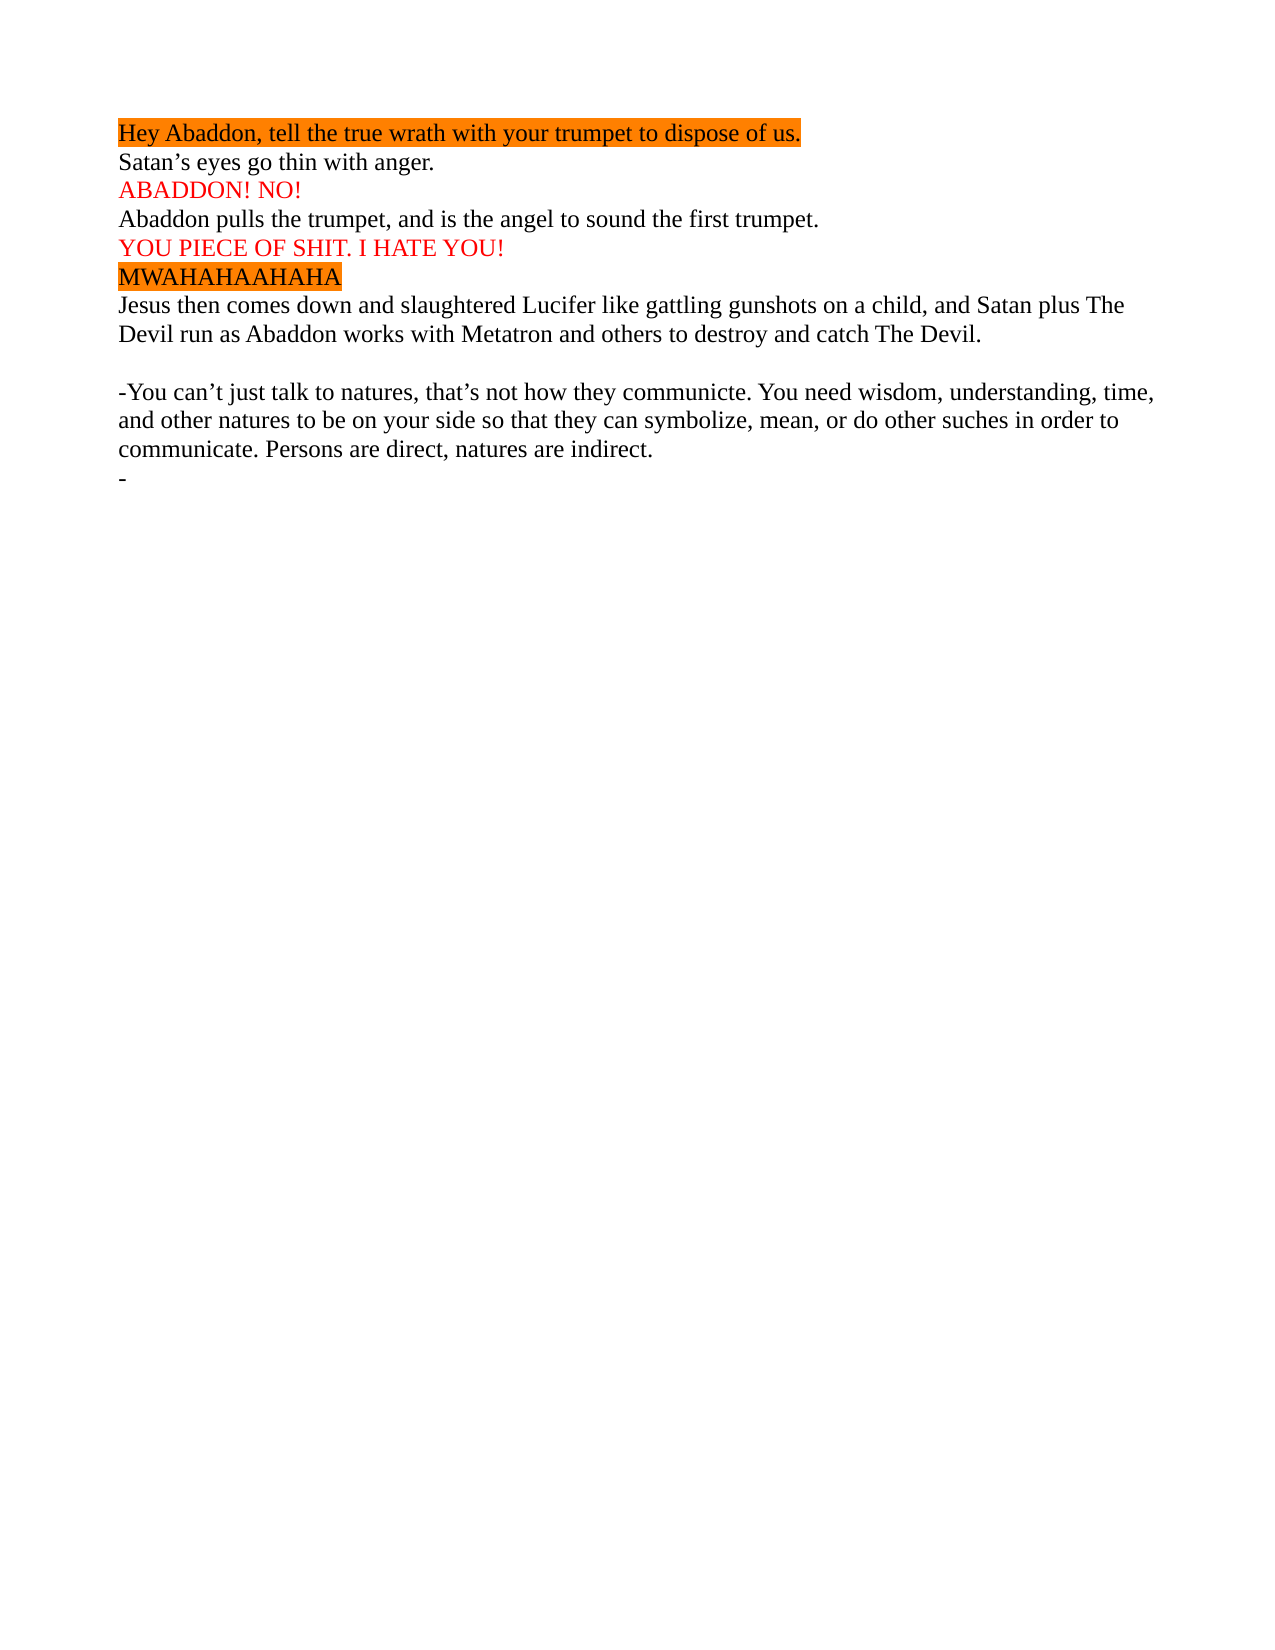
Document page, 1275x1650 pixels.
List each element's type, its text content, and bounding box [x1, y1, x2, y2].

text Satan’s eyes go thin with anger. [118, 147, 1157, 176]
text Abaddon pulls the trumpet, and is the angel to sound the first trumpet. [118, 204, 1157, 233]
text MWAHAHAAHAHA [118, 262, 1157, 291]
text - [118, 463, 1157, 492]
text YOU PIECE OF SHIT. I HATE YOU! [118, 233, 1157, 262]
text Jesus then comes down and slaughtered Lucifer like gattling gunshots on a child, and Satan plus The Devil run as Abaddon works with Metatron and others to destroy and catch The Devil. [118, 291, 1157, 348]
text ABADDON! NO! [118, 176, 1157, 204]
text Hey Abaddon, tell the true wrath with your trumpet to dispose of us. [118, 118, 1157, 147]
text -You can’t just talk to natures, that’s not how they communicte. You need wisdom, understanding, time, and other natures to be on your side so that they can symbolize, mean, or do other suches in order to communicate. Persons are direct, natures are indirect. [118, 377, 1157, 463]
